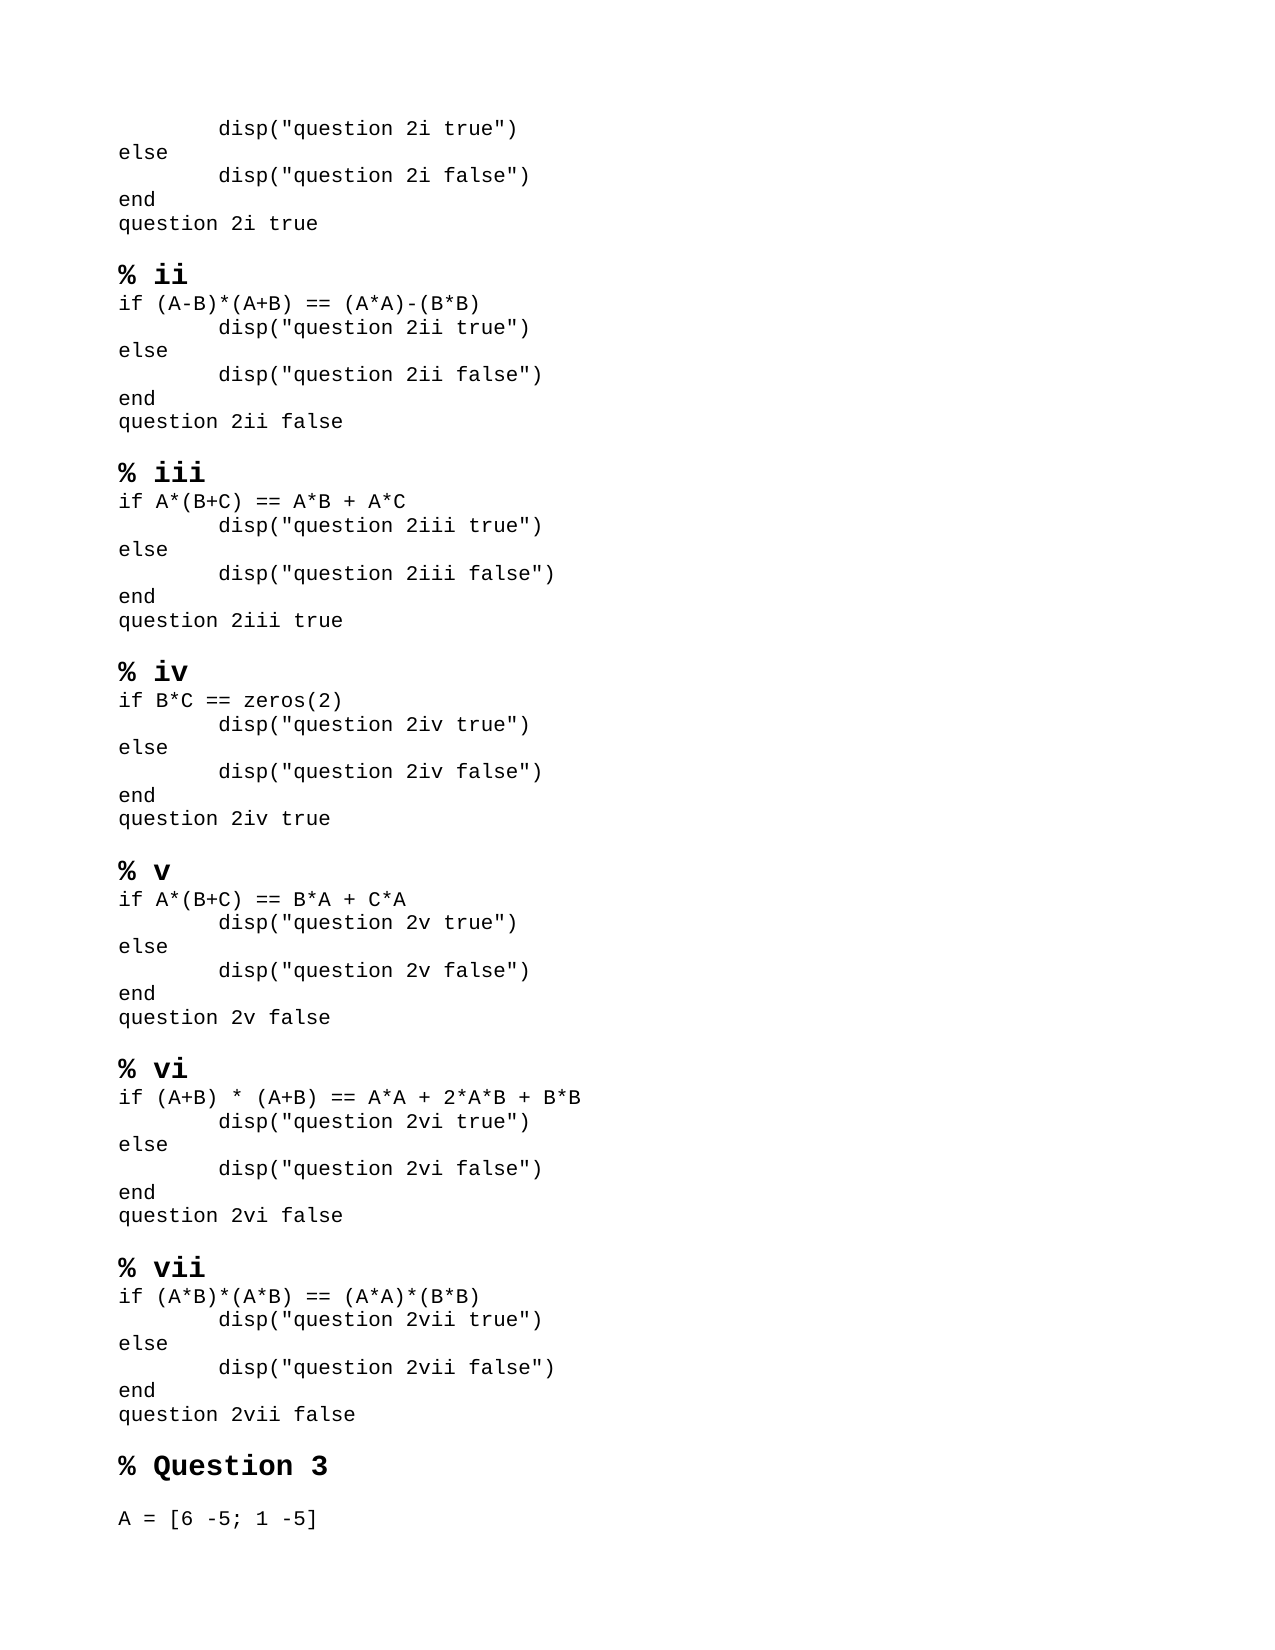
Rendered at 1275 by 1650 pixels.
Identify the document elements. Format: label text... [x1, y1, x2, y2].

text disp("question 2i false") [118, 165, 1157, 189]
text % ii [118, 260, 1157, 293]
text disp("question 2iii true") [118, 515, 1157, 539]
text if (A-B)*(A+B) == (A*A)-(B*B) [118, 293, 1157, 317]
text end [118, 189, 1157, 213]
text question 2v false [118, 1007, 1157, 1031]
text disp("question 2vii true") [118, 1309, 1157, 1333]
text disp("question 2vi true") [118, 1111, 1157, 1134]
text end [118, 388, 1157, 411]
text disp("question 2v true") [118, 912, 1157, 936]
text if (A+B) * (A+B) == A*A + 2*A*B + B*B [118, 1087, 1157, 1111]
text else [118, 142, 1157, 165]
text question 2vii false [118, 1404, 1157, 1428]
text if A*(B+C) == B*A + C*A [118, 889, 1157, 912]
text disp("question 2i true") [118, 118, 1157, 142]
text if B*C == zeros(2) [118, 690, 1157, 714]
text disp("question 2iii false") [118, 562, 1157, 586]
text % vi [118, 1054, 1157, 1087]
text disp("question 2vi false") [118, 1158, 1157, 1182]
text question 2iv true [118, 808, 1157, 832]
text end [118, 785, 1157, 808]
text question 2ii false [118, 411, 1157, 435]
text disp("question 2v false") [118, 959, 1157, 983]
text % iv [118, 657, 1157, 690]
text end [118, 1380, 1157, 1404]
text else [118, 340, 1157, 364]
text disp("question 2vii false") [118, 1357, 1157, 1380]
text end [118, 1182, 1157, 1205]
text disp("question 2iv true") [118, 714, 1157, 737]
text else [118, 737, 1157, 761]
text question 2vi false [118, 1205, 1157, 1229]
text disp("question 2iv false") [118, 761, 1157, 785]
text else [118, 1333, 1157, 1357]
text % v [118, 856, 1157, 889]
text disp("question 2ii true") [118, 317, 1157, 340]
text else [118, 539, 1157, 562]
text end [118, 983, 1157, 1007]
text end [118, 586, 1157, 610]
text else [118, 936, 1157, 959]
text % Question 3 [118, 1451, 1157, 1484]
text question 2i true [118, 213, 1157, 236]
text disp("question 2ii false") [118, 364, 1157, 388]
text if (A*B)*(A*B) == (A*A)*(B*B) [118, 1286, 1157, 1309]
text if A*(B+C) == A*B + A*C [118, 492, 1157, 515]
text % iii [118, 458, 1157, 492]
text else [118, 1134, 1157, 1158]
text A = [6 -5; 1 -5] [118, 1508, 1157, 1532]
text % vii [118, 1253, 1157, 1286]
text question 2iii true [118, 610, 1157, 633]
